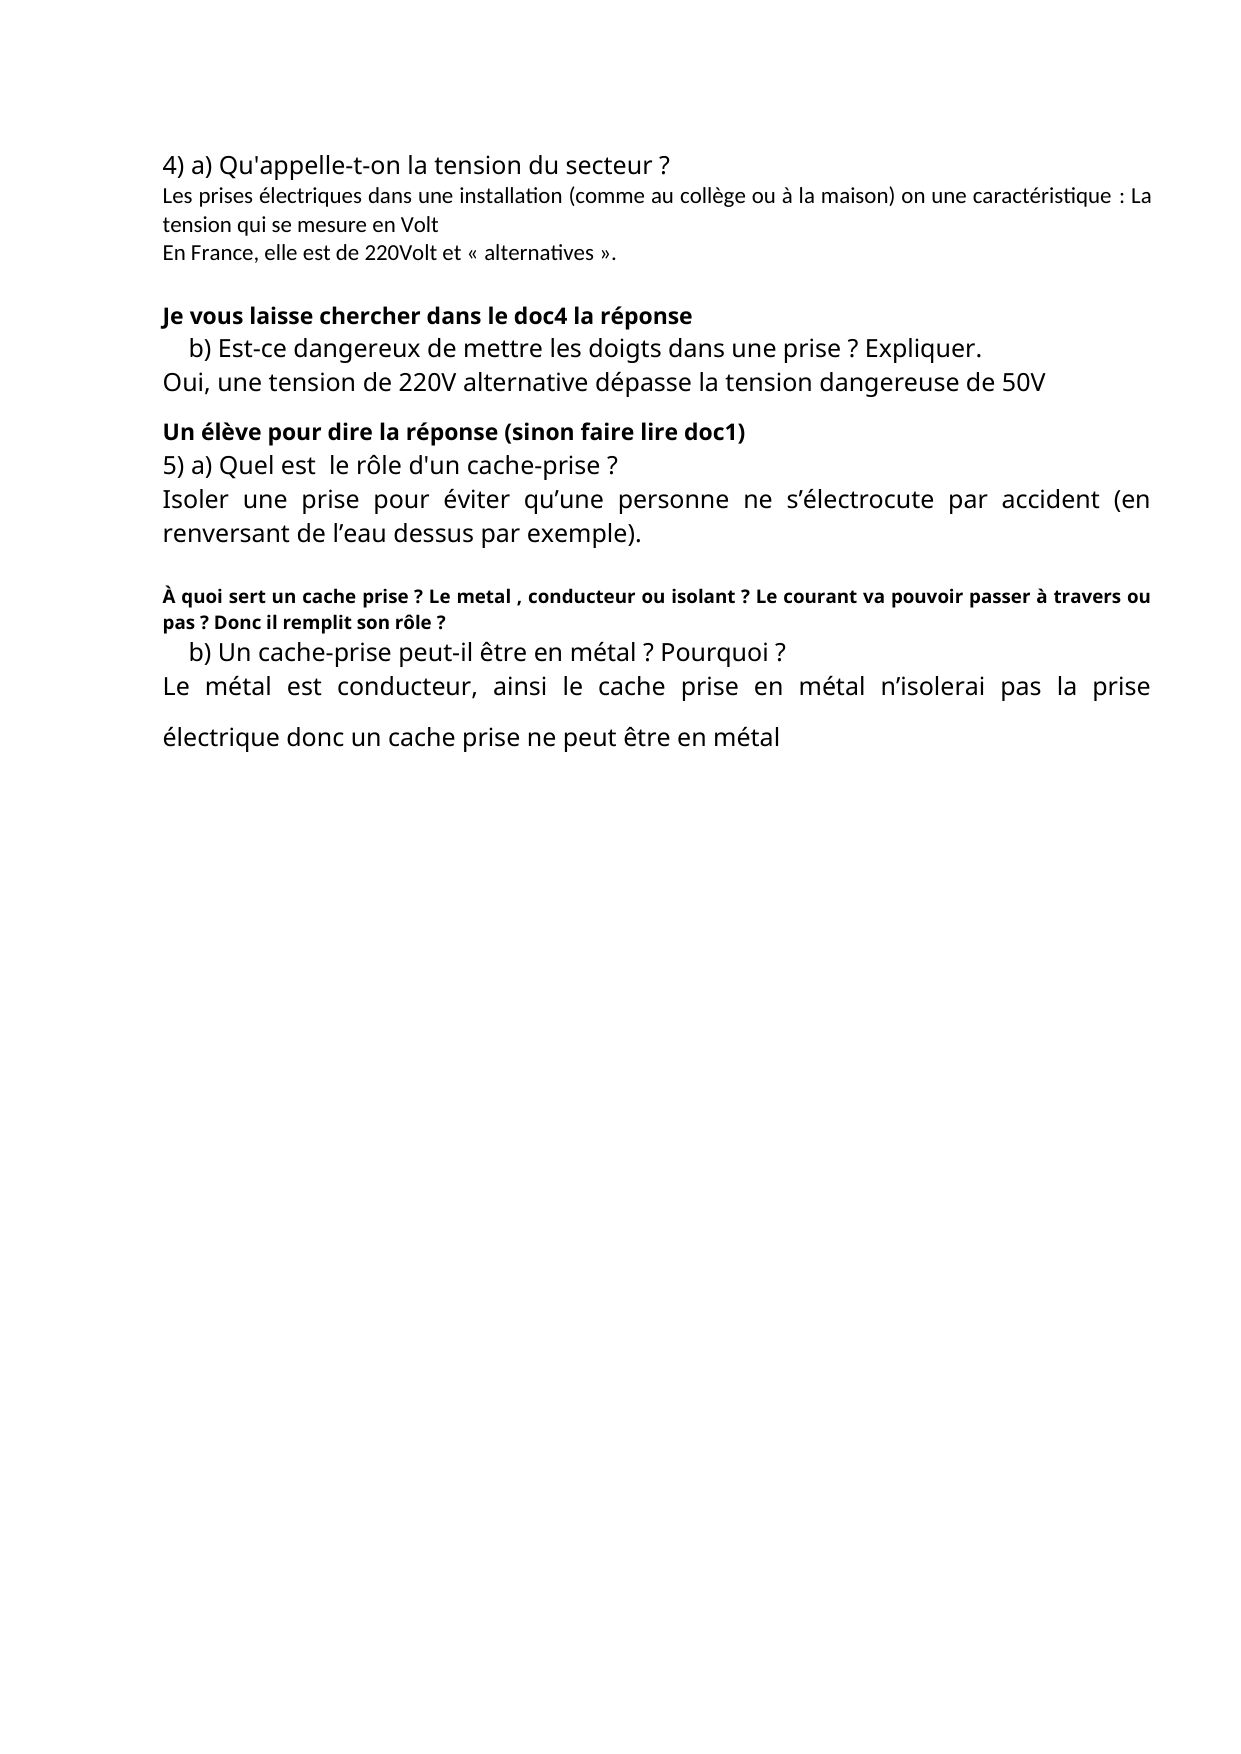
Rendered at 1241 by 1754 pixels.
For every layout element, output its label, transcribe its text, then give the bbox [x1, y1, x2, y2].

text 4) a) Qu'appelle-t-on la tension du secteur ? [162, 148, 1152, 182]
text Les prises électriques dans une installation (comme au collège ou à la maison) on une caractéristique : La tension qui se mesure en Volt [162, 182, 1152, 238]
text Oui, une tension de 220V alternative dépasse la tension dangereuse de 50V [162, 365, 1152, 399]
text b) Un cache-prise peut-il être en métal ? Pourquoi ? [162, 635, 1152, 669]
text À quoi sert un cache prise ? Le metal , conducteur ou isolant ? Le courant va pouvoir passer à travers ou pas ? Donc il remplit son rôle ? [162, 584, 1152, 635]
text En France, elle est de 220Volt et « alternatives ». [162, 238, 1152, 266]
text Isoler une prise pour éviter qu’une personne ne s’électrocute par accident (en renversant de l’eau dessus par exemple). [162, 481, 1152, 549]
text b) Est-ce dangereux de mettre les doigts dans une prise ? Expliquer. [162, 331, 1152, 365]
text Je vous laisse chercher dans le doc4 la réponse [162, 300, 1152, 331]
text Un élève pour dire la réponse (sinon faire lire doc1) [162, 416, 1152, 447]
text Le métal est conducteur, ainsi le cache prise en métal n’isolerai pas la prise électrique donc un cache prise ne peut être en métal [162, 669, 1152, 754]
text 5) a) Quel est le rôle d'un cache-prise ? [162, 447, 1152, 481]
